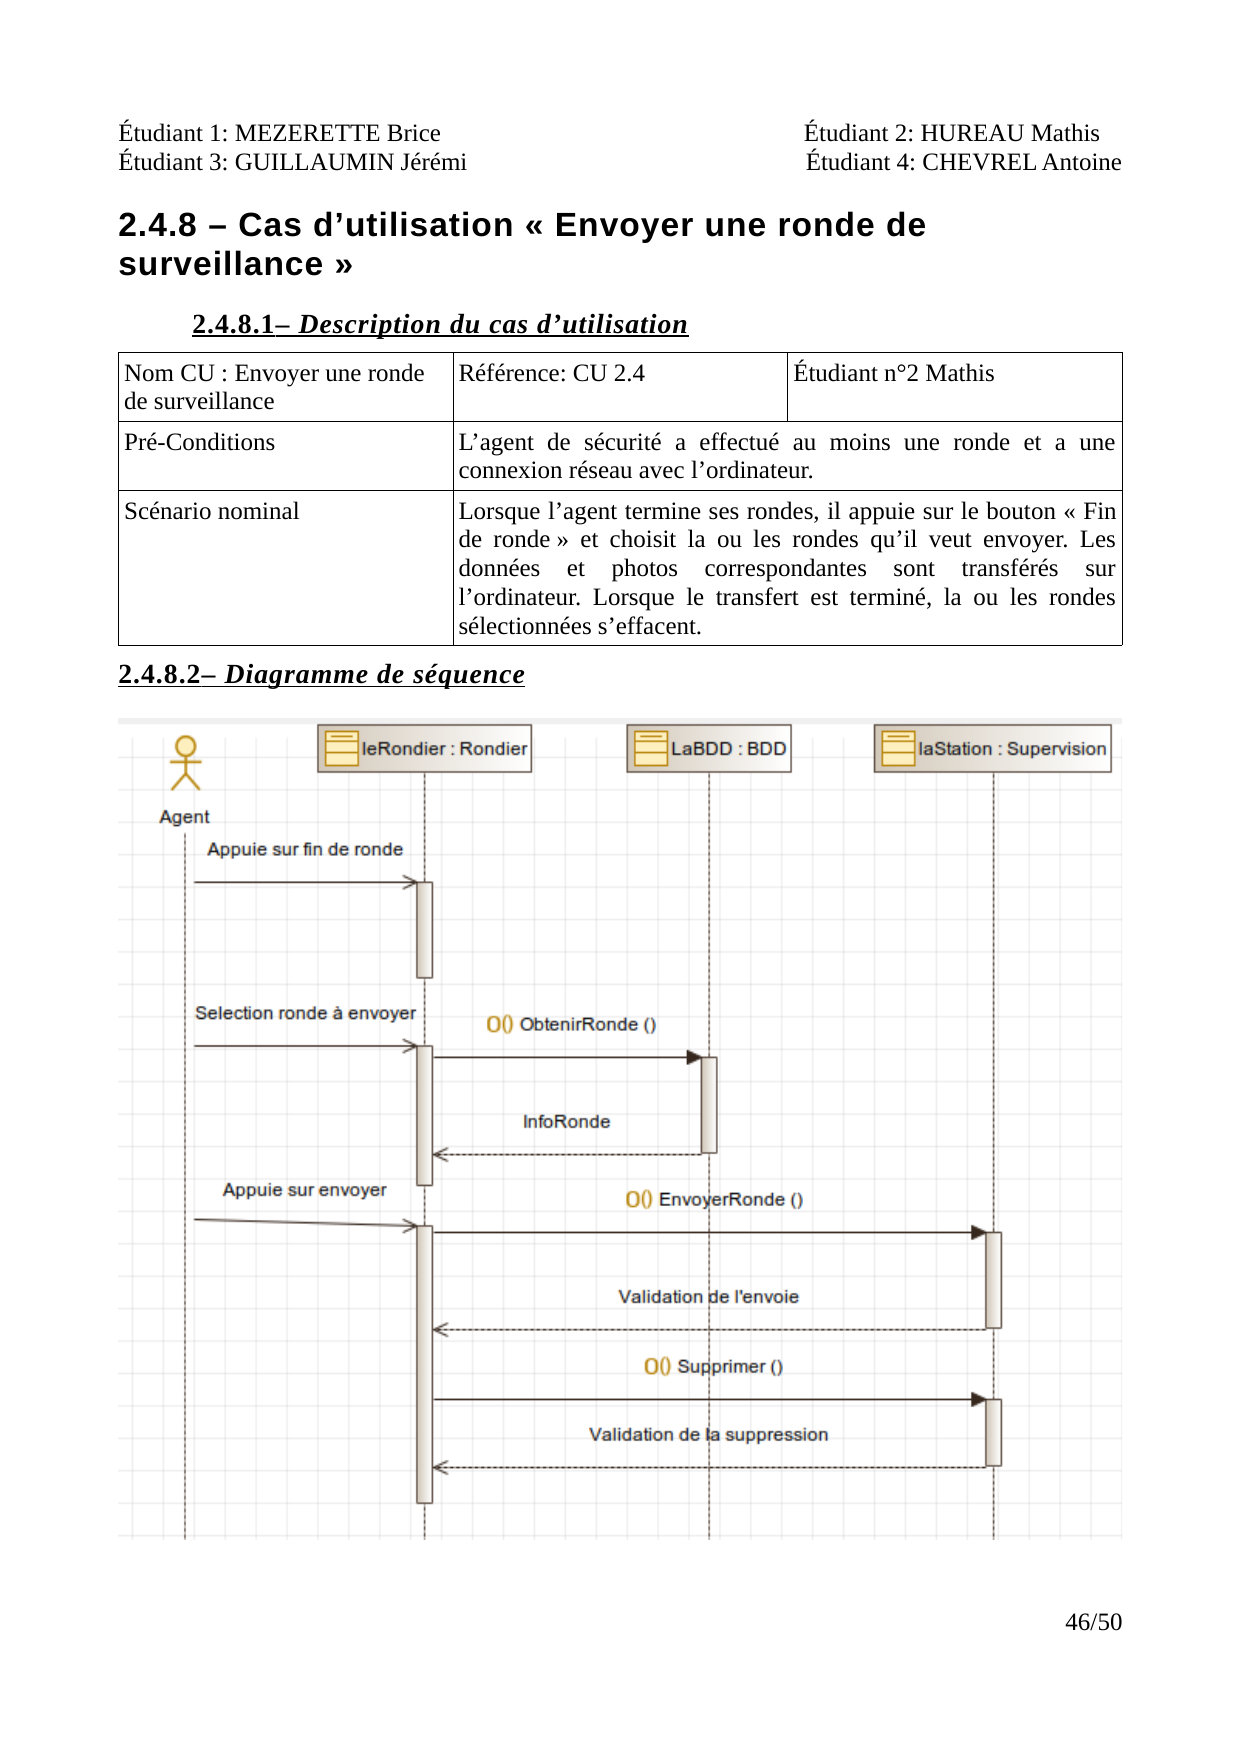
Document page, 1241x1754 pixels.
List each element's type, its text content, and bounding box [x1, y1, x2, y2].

table_header Référence: CU 2.4 [454, 353, 787, 421]
subtitle 2.4.8.1– Description du cas d’utilisation [118, 307, 1122, 339]
subtitle 2.4.8.2– Diagramme de séquence [118, 658, 1122, 690]
table_cell Lorsque l’agent termine ses rondes, il appuie sur le bouton « Fin de ronde » et choisit la ou les rondes qu’il veut envoyer. Les données et photos correspondantes sont transférés sur l’ordinateur. Lorsque le transfert est terminé, la ou les rondes sélectionnées s’effacent. [454, 491, 1122, 645]
table_header Étudiant n°2 Mathis [788, 353, 1122, 421]
table_cell Pré-Conditions [119, 422, 453, 490]
table_cell Scénario nominal [119, 491, 453, 645]
table_header Nom CU : Envoyer une ronde de surveillance [119, 353, 453, 421]
picture [118, 718, 1123, 1540]
subtitle 2.4.8 – Cas d’utilisation « Envoyer une ronde de surveillance » [118, 205, 1122, 282]
table_cell L’agent de sécurité a effectué au moins une ronde et a une connexion réseau avec l’ordinateur. [454, 422, 1122, 490]
